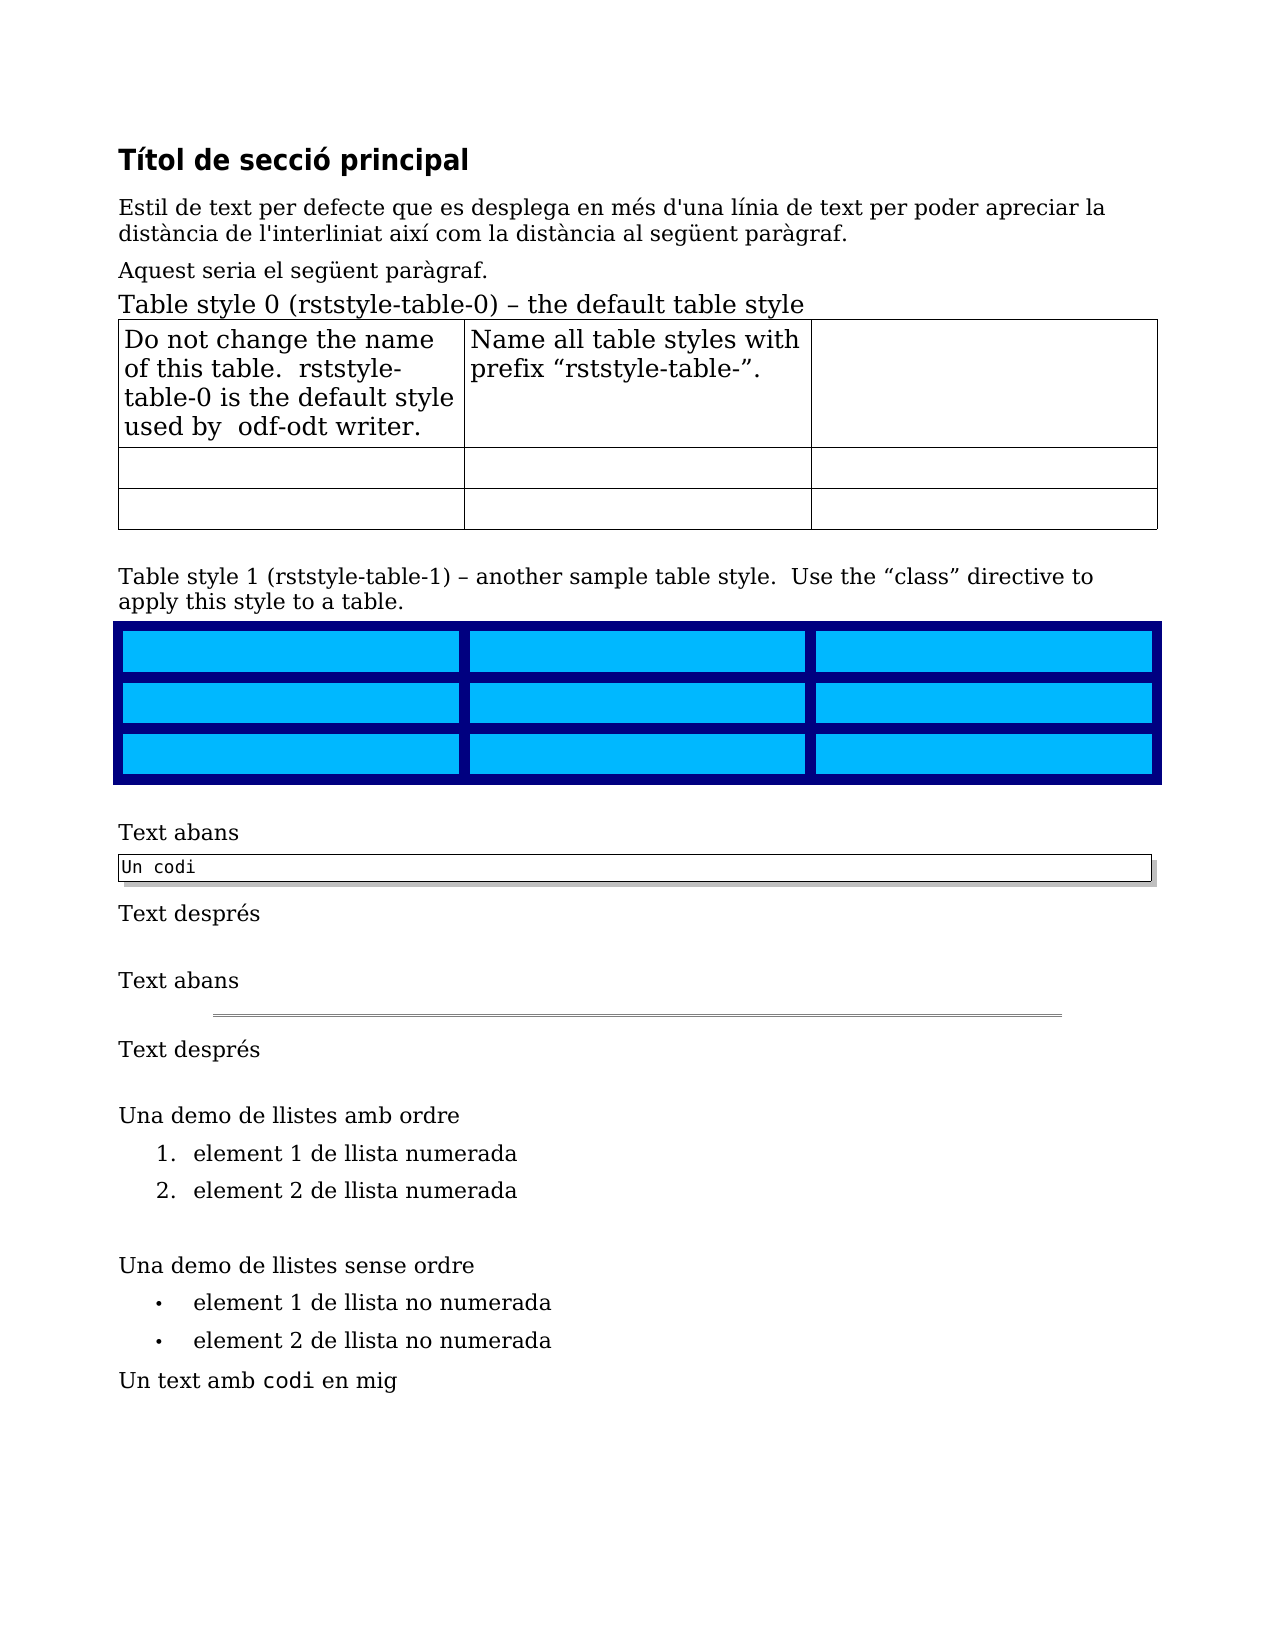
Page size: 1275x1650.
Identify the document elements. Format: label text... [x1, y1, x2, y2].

text Text després [118, 901, 1157, 927]
text Aquest seria el següent paràgraf. [118, 258, 1157, 284]
table_cell [470, 683, 805, 723]
table_cell [123, 683, 459, 723]
text Table style 0 (rststyle-table-0) – the default table style [118, 290, 1157, 319]
table_header [123, 631, 459, 672]
subtitle Títol de secció principal [118, 143, 1157, 177]
text Table style 1 (rststyle-table-1) – another sample table style. Use the “class” directive to apply this style to a table. [118, 564, 1157, 615]
text Un codi [119, 855, 1151, 881]
list element 2 de llista no numerada [156, 1328, 1157, 1353]
text Estil de text per defecte que es desplega en més d'una línia de text per poder apreciar la distància de l'interliniat així com la distància al següent paràgraf. [118, 196, 1157, 247]
table_header [470, 631, 805, 672]
list element 2 de llista numerada [156, 1178, 1157, 1204]
list element 1 de llista numerada [156, 1141, 1157, 1166]
table_header Do not change the name of this table. rststyle-table-0 is the default style used by odf-odt writer. [119, 320, 464, 447]
text Text després [118, 1037, 1157, 1062]
table_header Name all table styles with prefix “rststyle-table-”. [465, 320, 811, 447]
table_cell [816, 734, 1152, 774]
table_cell [812, 448, 1157, 488]
text Text abans [118, 968, 1157, 993]
table_cell [465, 448, 811, 488]
text Una demo de llistes sense ordre [118, 1253, 1157, 1279]
text Text abans [118, 819, 1157, 845]
table_cell [123, 734, 459, 774]
list element 1 de llista no numerada [156, 1291, 1157, 1316]
table_cell [470, 734, 805, 774]
text Un text amb codi en mig [118, 1365, 1157, 1395]
text Una demo de llistes amb ordre [118, 1103, 1157, 1129]
table_cell [119, 448, 464, 488]
table_header [812, 320, 1157, 447]
table_header [816, 631, 1152, 672]
table_cell [812, 489, 1157, 529]
table_cell [465, 489, 811, 529]
table_cell [816, 683, 1152, 723]
table_cell [119, 489, 464, 529]
